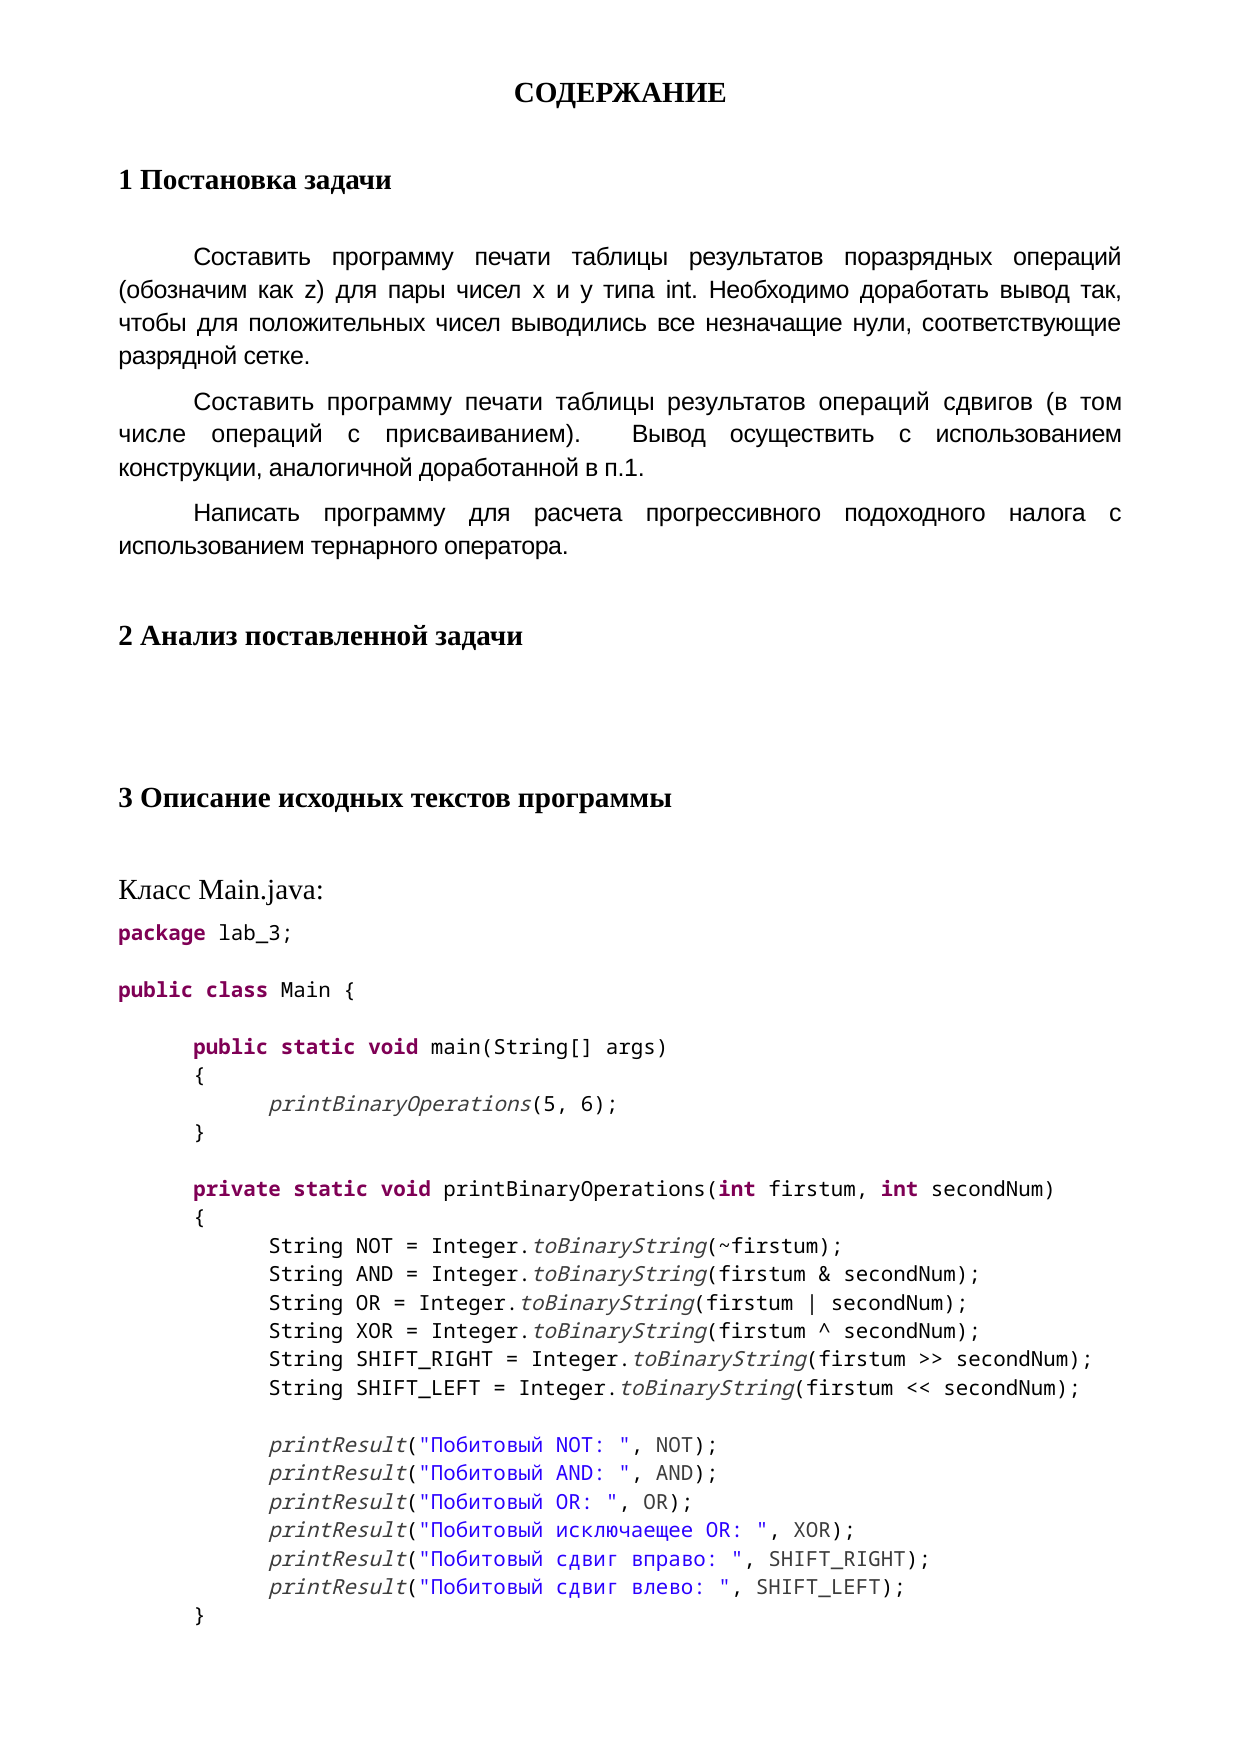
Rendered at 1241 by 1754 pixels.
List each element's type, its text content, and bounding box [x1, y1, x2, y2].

text String XOR = Integer.toBinaryString(firstum ^ secondNum); [118, 1316, 1122, 1344]
text public class Main { [118, 975, 1122, 1003]
text 1 Постановка задачи [118, 162, 1122, 196]
text String OR = Integer.toBinaryString(firstum | secondNum); [118, 1288, 1122, 1316]
text String SHIFT_RIGHT = Integer.toBinaryString(firstum >> secondNum); [118, 1344, 1122, 1373]
text String AND = Integer.toBinaryString(firstum & secondNum); [118, 1259, 1122, 1288]
text { [118, 1060, 1122, 1089]
text Составить программу печати таблицы результатов операций сдвигов (в том числе операций с присваиванием). Вывод осуществить с использованием конструкции, аналогичной доработанной в п.1. [118, 386, 1122, 481]
text printResult("Побитовый NOT: ", NOT); [118, 1430, 1122, 1458]
text Написать программу для расчета прогрессивного подоходного налога с использованием тернарного оператора. [118, 498, 1122, 560]
text printResult("Побитовый AND: ", AND); [118, 1458, 1122, 1487]
text private static void printBinaryOperations(int firstum, int secondNum) [118, 1174, 1122, 1202]
text 2 Анализ поставленной задачи [118, 618, 1122, 651]
text printResult("Побитовый сдвиг влево: ", SHIFT_LEFT); [118, 1572, 1122, 1601]
text } [118, 1601, 1122, 1629]
text printResult("Побитовый сдвиг вправо: ", SHIFT_RIGHT); [118, 1544, 1122, 1572]
text public static void main(String[] args) [118, 1032, 1122, 1060]
text package lab_3; [118, 918, 1122, 946]
text printBinaryOperations(5, 6); [118, 1089, 1122, 1117]
text Класс Main.java: [118, 872, 1122, 906]
text printResult("Побитовый OR: ", OR); [118, 1487, 1122, 1515]
text printResult("Побитовый исключаещее OR: ", XOR); [118, 1515, 1122, 1544]
text String NOT = Integer.toBinaryString(~firstum); [118, 1231, 1122, 1259]
text СОДЕРЖАНИЕ [118, 75, 1122, 108]
text 3 Описание исходных текстов программы [118, 780, 1122, 813]
text } [118, 1117, 1122, 1146]
text Составить программу печати таблицы результатов поразрядных операций (обозначим как z) для пары чисел x и у типа int. Необходимо доработать вывод так, чтобы для положительных чисел выводились все незначащие нули, соответствующие разрядной сетке. [118, 242, 1122, 370]
text { [118, 1202, 1122, 1231]
text String SHIFT_LEFT = Integer.toBinaryString(firstum << secondNum); [118, 1373, 1122, 1401]
